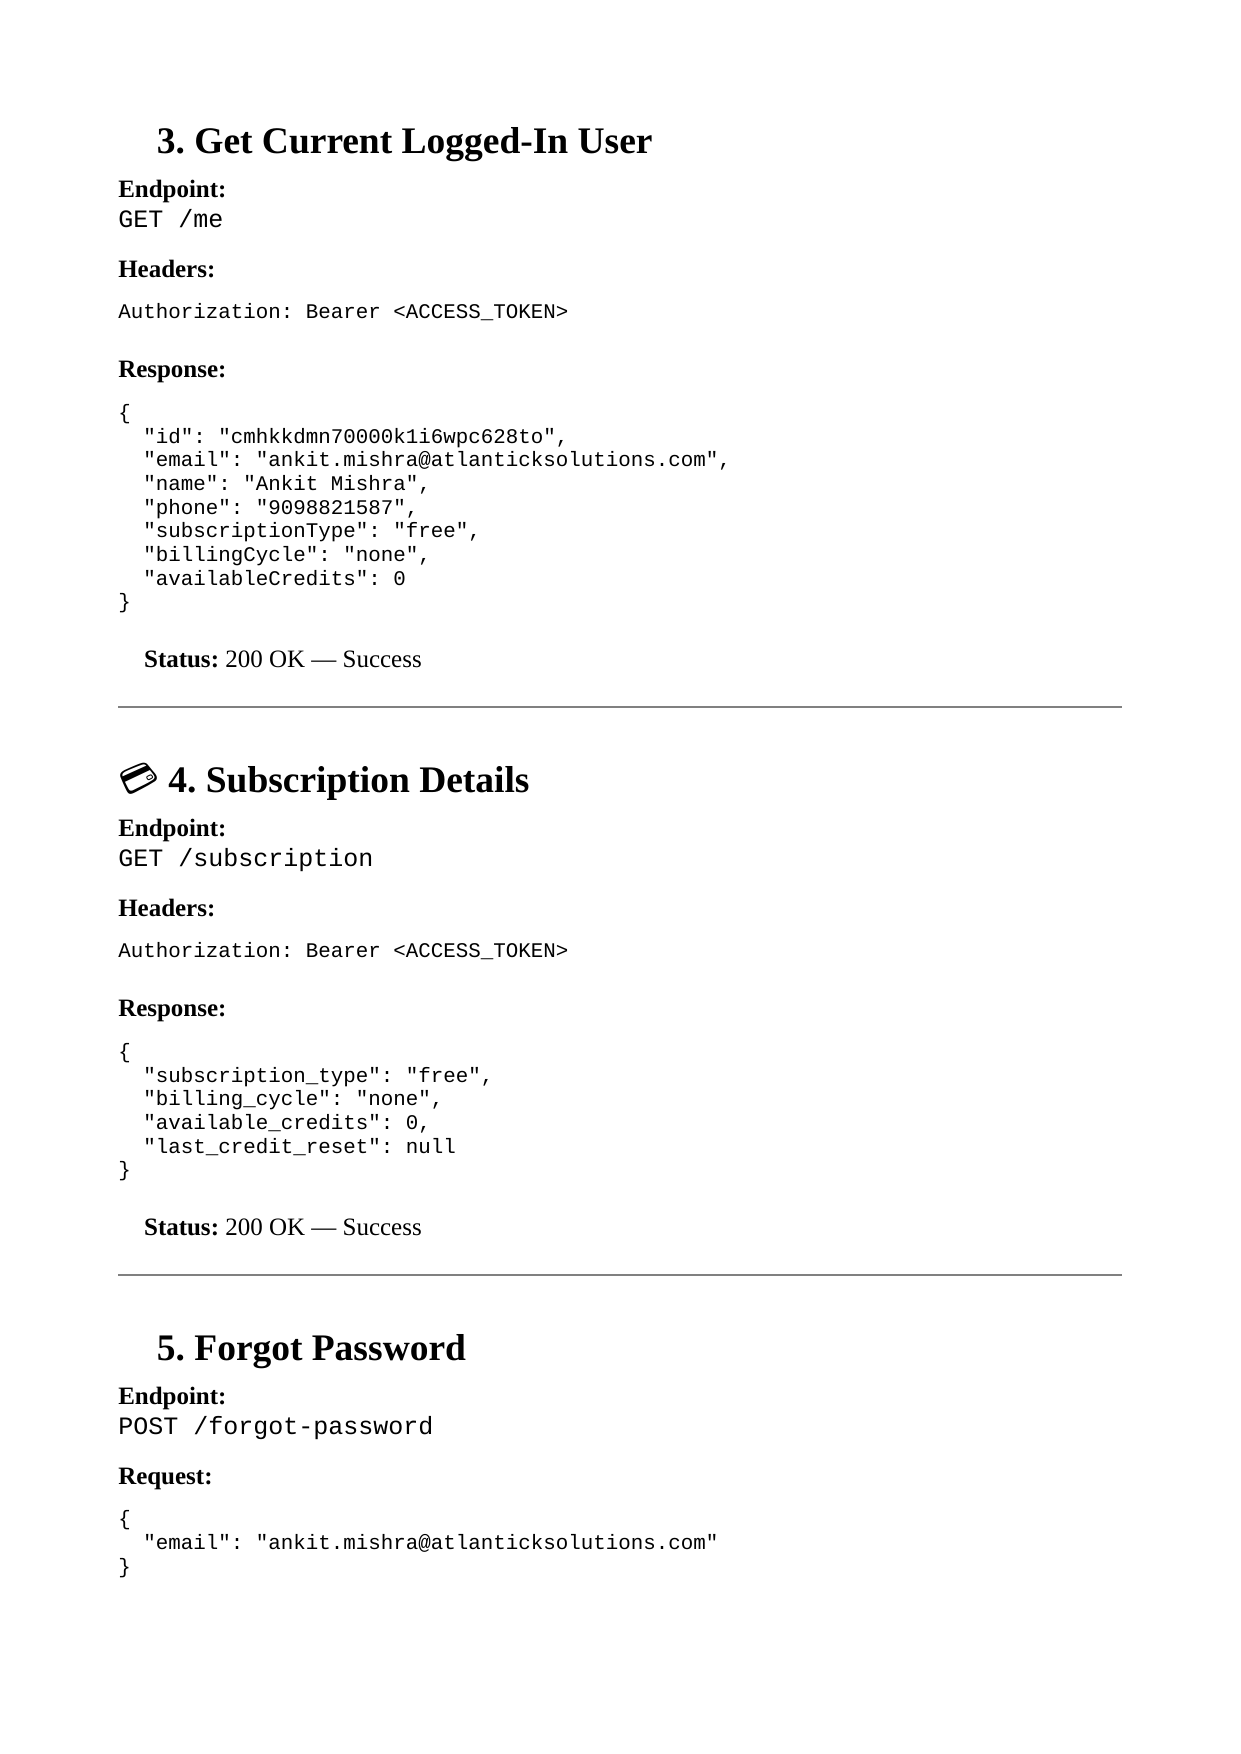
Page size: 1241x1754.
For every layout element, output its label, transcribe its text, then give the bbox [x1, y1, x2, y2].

text "id": "cmhkkdmn70000k1i6wpc628to", [118, 426, 1122, 449]
text "name": "Ankit Mishra", [118, 473, 1122, 497]
text Headers: [118, 893, 1122, 921]
text ✅ Status: 200 OK — Success [118, 1212, 1122, 1241]
subtitle 🔑 5. Forgot Password [118, 1325, 1122, 1368]
text Response: [118, 354, 1122, 383]
text Endpoint: POST /forgot-password [118, 1381, 1122, 1442]
text } [118, 591, 1122, 615]
text "phone": "9098821587", [118, 497, 1122, 520]
text Request: [118, 1461, 1122, 1489]
text } [118, 1159, 1122, 1183]
text Headers: [118, 254, 1122, 282]
text "subscription_type": "free", [118, 1065, 1122, 1088]
text ✅ Status: 200 OK — Success [118, 644, 1122, 673]
text Authorization: Bearer <ACCESS_TOKEN> [118, 940, 1122, 964]
text Endpoint: GET /me [118, 174, 1122, 235]
text { [118, 402, 1122, 426]
text } [118, 1556, 1122, 1579]
text "available_credits": 0, [118, 1112, 1122, 1136]
subtitle 💳 4. Subscription Details [118, 757, 1122, 800]
text "billing_cycle": "none", [118, 1088, 1122, 1112]
text { [118, 1041, 1122, 1065]
text { [118, 1508, 1122, 1532]
text "availableCredits": 0 [118, 568, 1122, 591]
text Authorization: Bearer <ACCESS_TOKEN> [118, 301, 1122, 325]
text "last_credit_reset": null [118, 1136, 1122, 1159]
text "email": "ankit.mishra@atlanticksolutions.com" [118, 1532, 1122, 1556]
text "email": "ankit.mishra@atlanticksolutions.com", [118, 449, 1122, 473]
text Endpoint: GET /subscription [118, 813, 1122, 874]
subtitle 👤 3. Get Current Logged-In User [118, 118, 1122, 161]
text "subscriptionType": "free", [118, 520, 1122, 544]
text "billingCycle": "none", [118, 544, 1122, 568]
text Response: [118, 993, 1122, 1022]
